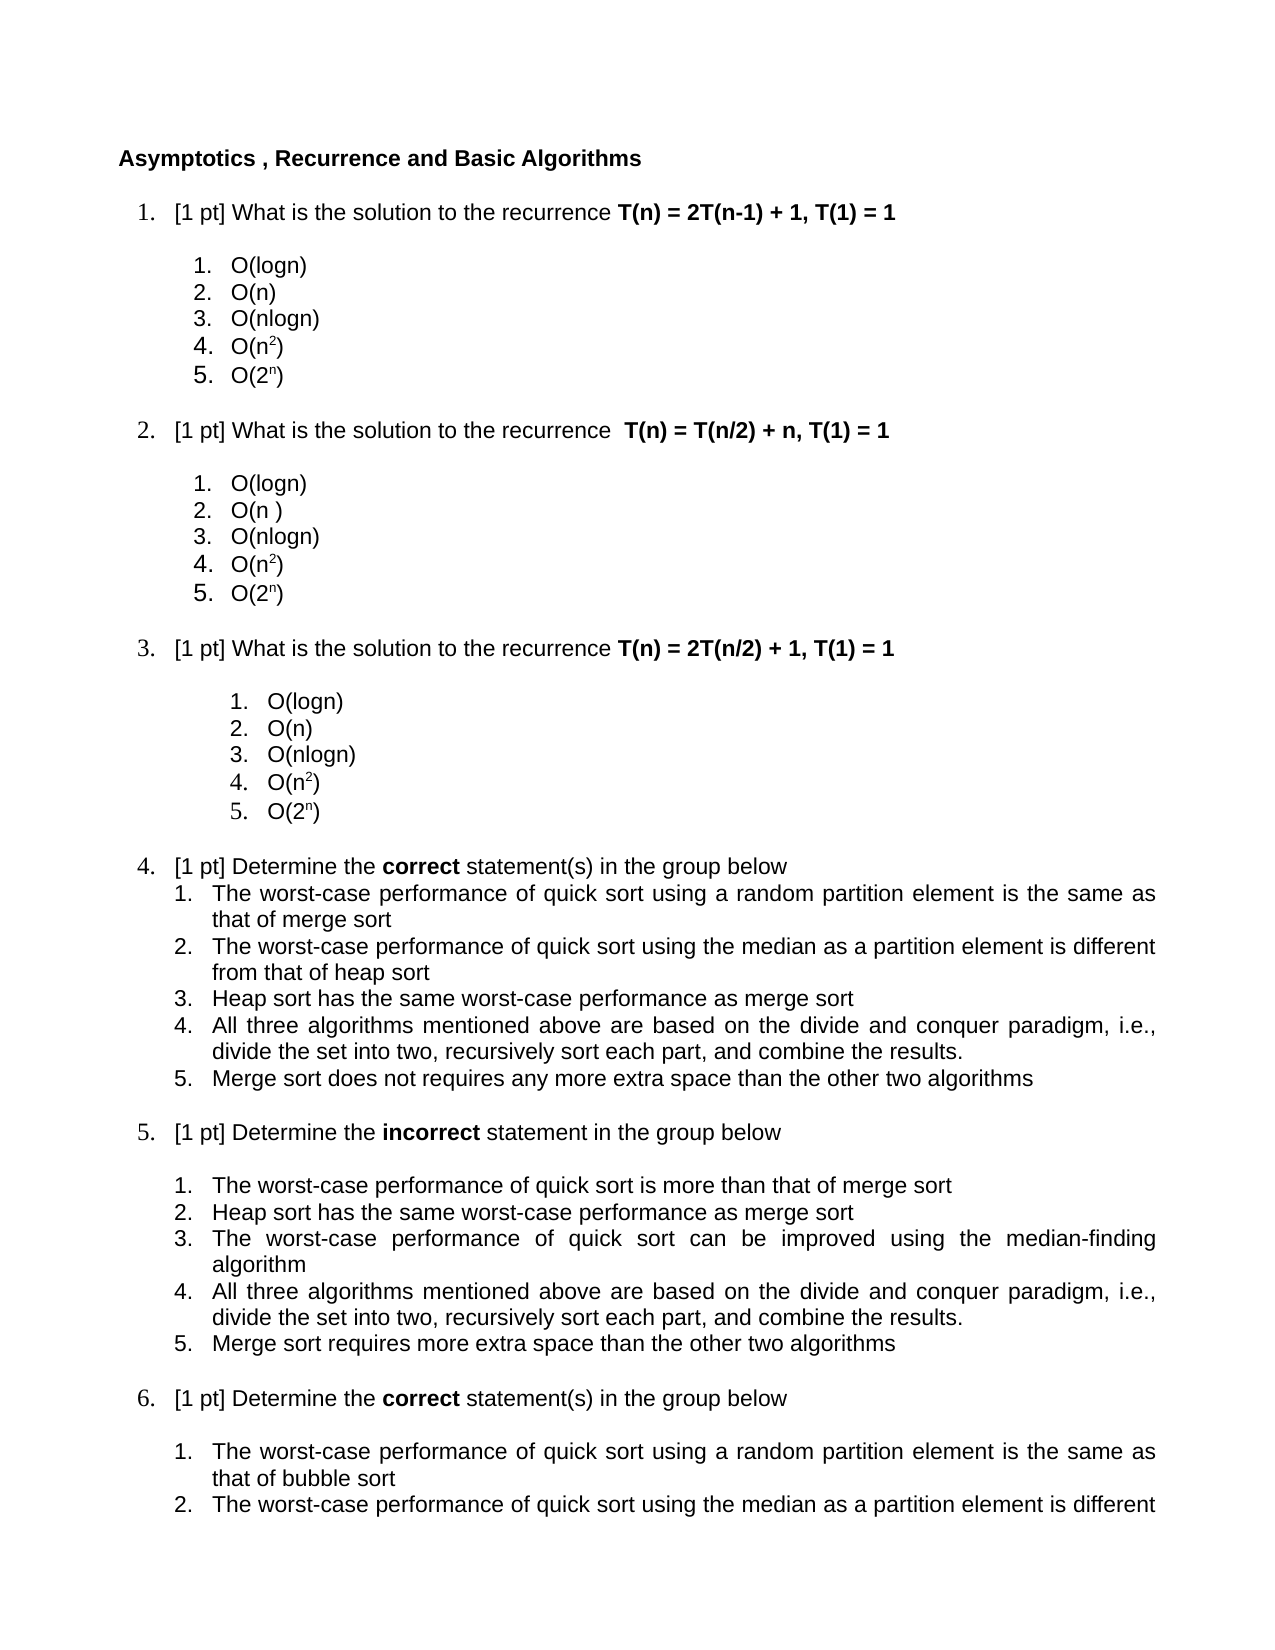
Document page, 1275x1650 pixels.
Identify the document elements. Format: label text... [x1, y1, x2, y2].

list [1 pt] Determine the correct statement(s) in the group below [137, 1383, 1157, 1412]
list O(2n) [229, 796, 1157, 825]
list All three algorithms mentioned above are based on the divide and conquer paradigm, i.e., divide the set into two, recursively sort each part, and combine the results. [193, 1278, 1157, 1330]
list O(logn) [193, 252, 1157, 279]
list Merge sort does not requires any more extra space than the other two algorithms [193, 1064, 1157, 1091]
list [1 pt] Determine the incorrect statement in the group below [137, 1117, 1157, 1146]
list [1 pt] What is the solution to the recurrence T(n) = 2T(n/2) + 1, T(1) = 1 [137, 633, 1157, 662]
list The worst-case performance of quick sort is more than that of merge sort [193, 1172, 1157, 1199]
list O(nlogn) [229, 741, 1157, 767]
list The worst-case performance of quick sort using a random partition element is the same as that of merge sort [193, 880, 1157, 933]
list O(n2) [229, 767, 1157, 796]
list O(2n) [193, 360, 1157, 389]
list The worst-case performance of quick sort using the median as a partition element is different [193, 1491, 1157, 1517]
list O(2n) [193, 578, 1157, 607]
list Heap sort has the same worst-case performance as merge sort [193, 1199, 1157, 1225]
list [1 pt] What is the solution to the recurrence T(n) = T(n/2) + n, T(1) = 1 [137, 415, 1157, 444]
list All three algorithms mentioned above are based on the divide and conquer paradigm, i.e., divide the set into two, recursively sort each part, and combine the results. [193, 1012, 1157, 1064]
list O(logn) [229, 688, 1157, 715]
list O(n ) [193, 497, 1157, 523]
list O(n) [229, 715, 1157, 741]
list O(n2) [193, 549, 1157, 578]
list The worst-case performance of quick sort using a random partition element is the same as that of bubble sort [193, 1438, 1157, 1491]
list Merge sort requires more extra space than the other two algorithms [193, 1330, 1157, 1357]
list O(n2) [193, 331, 1157, 360]
list The worst-case performance of quick sort can be improved using the median-finding algorithm [193, 1225, 1157, 1278]
list O(logn) [193, 470, 1157, 497]
list The worst-case performance of quick sort using the median as a partition element is different from that of heap sort [193, 933, 1157, 985]
list Heap sort has the same worst-case performance as merge sort [193, 985, 1157, 1012]
list [1 pt] What is the solution to the recurrence T(n) = 2T(n-1) + 1, T(1) = 1 [137, 197, 1157, 226]
list O(n) [193, 279, 1157, 305]
text Asymptotics , Recurrence and Basic Algorithms [118, 144, 1157, 171]
list [1 pt] Determine the correct statement(s) in the group below [137, 851, 1157, 880]
list O(nlogn) [193, 523, 1157, 549]
list O(nlogn) [193, 305, 1157, 331]
